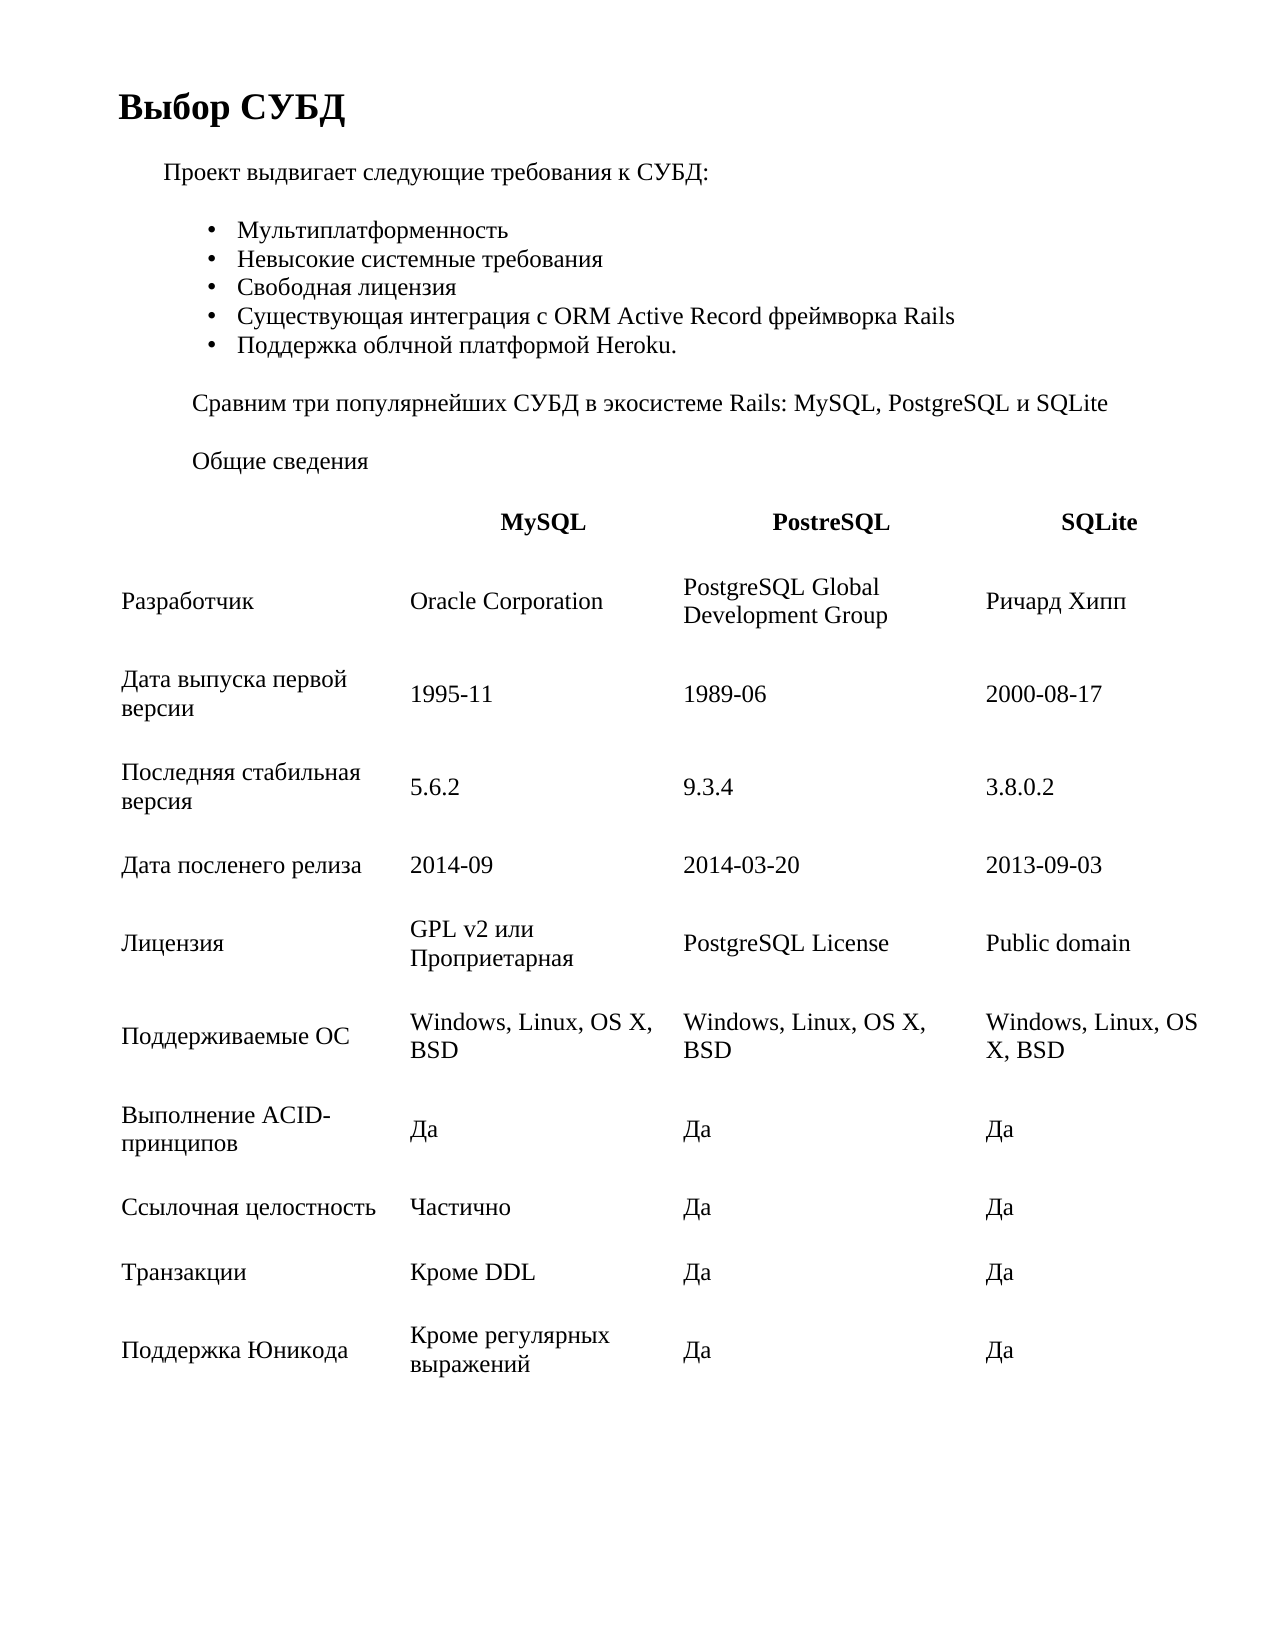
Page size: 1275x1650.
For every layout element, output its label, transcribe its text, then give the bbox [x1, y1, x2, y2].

table_cell Windows, Linux, OS X, BSD [983, 1004, 1216, 1097]
subtitle Выбор СУБД [118, 84, 1216, 127]
table_cell Да [983, 1190, 1216, 1254]
table_cell Да [983, 1318, 1216, 1411]
table_cell Кроме регулярных выражений [407, 1318, 680, 1411]
list Свободная лицензия [162, 272, 1216, 301]
table_cell 2014-03-20 [680, 847, 983, 911]
table_cell 2014-09 [407, 847, 680, 911]
list Мультиплатформенность [162, 215, 1216, 244]
table_cell 5.6.2 [407, 754, 680, 847]
table_cell Да [983, 1097, 1216, 1189]
table_cell Дата выпуска первой версии [118, 661, 407, 754]
table_cell Да [680, 1318, 983, 1411]
list Сравним три популярнейших СУБД в экосистеме Rails: MySQL, PostgreSQL и SQLite [162, 388, 1216, 417]
table_cell PostgreSQL Global Development Group [680, 569, 983, 661]
table_cell Public domain [983, 911, 1216, 1004]
table_cell Windows, Linux, OS X, BSD [680, 1004, 983, 1097]
table_cell 1995-11 [407, 661, 680, 754]
table_cell 9.3.4 [680, 754, 983, 847]
table_cell Да [407, 1097, 680, 1189]
table_header MySQL [407, 505, 680, 569]
table_cell PostgreSQL License [680, 911, 983, 1004]
table_cell Кроме DDL [407, 1254, 680, 1318]
table_cell Выполнение ACID-принципов [118, 1097, 407, 1189]
table_cell Лицензия [118, 911, 407, 1004]
table_cell Windows, Linux, OS X, BSD [407, 1004, 680, 1097]
table_header PostreSQL [680, 505, 983, 569]
table_cell Разработчик [118, 569, 407, 661]
table_cell 3.8.0.2 [983, 754, 1216, 847]
list Невысокие системные требования [162, 244, 1216, 272]
table_cell Дата посленего релиза [118, 847, 407, 911]
table_cell 1989-06 [680, 661, 983, 754]
table_cell Ссылочная целостность [118, 1190, 407, 1254]
table_cell 2013-09-03 [983, 847, 1216, 911]
list Поддержка облчной платформой Heroku. [162, 330, 1216, 359]
table_cell Транзакции [118, 1254, 407, 1318]
table_cell Последняя стабильная версия [118, 754, 407, 847]
table_cell Да [983, 1254, 1216, 1318]
table_cell Ричард Хипп [983, 569, 1216, 661]
table_cell GPL v2 или Проприетарная [407, 911, 680, 1004]
table_header [118, 505, 407, 569]
table_header SQLite [983, 505, 1216, 569]
table_cell Да [680, 1097, 983, 1189]
list Существующая интеграция с ORM Active Record фреймворка Rails [162, 301, 1216, 330]
table_cell Да [680, 1254, 983, 1318]
table_cell Поддержка Юникода [118, 1318, 407, 1411]
table_cell Поддерживаемые ОС [118, 1004, 407, 1097]
table_cell Oracle Corporation [407, 569, 680, 661]
table_cell 2000-08-17 [983, 661, 1216, 754]
text Проект выдвигает следующие требования к СУБД: [118, 157, 1216, 185]
list Общие сведения [162, 446, 1216, 475]
table_cell Да [680, 1190, 983, 1254]
table_cell Частично [407, 1190, 680, 1254]
